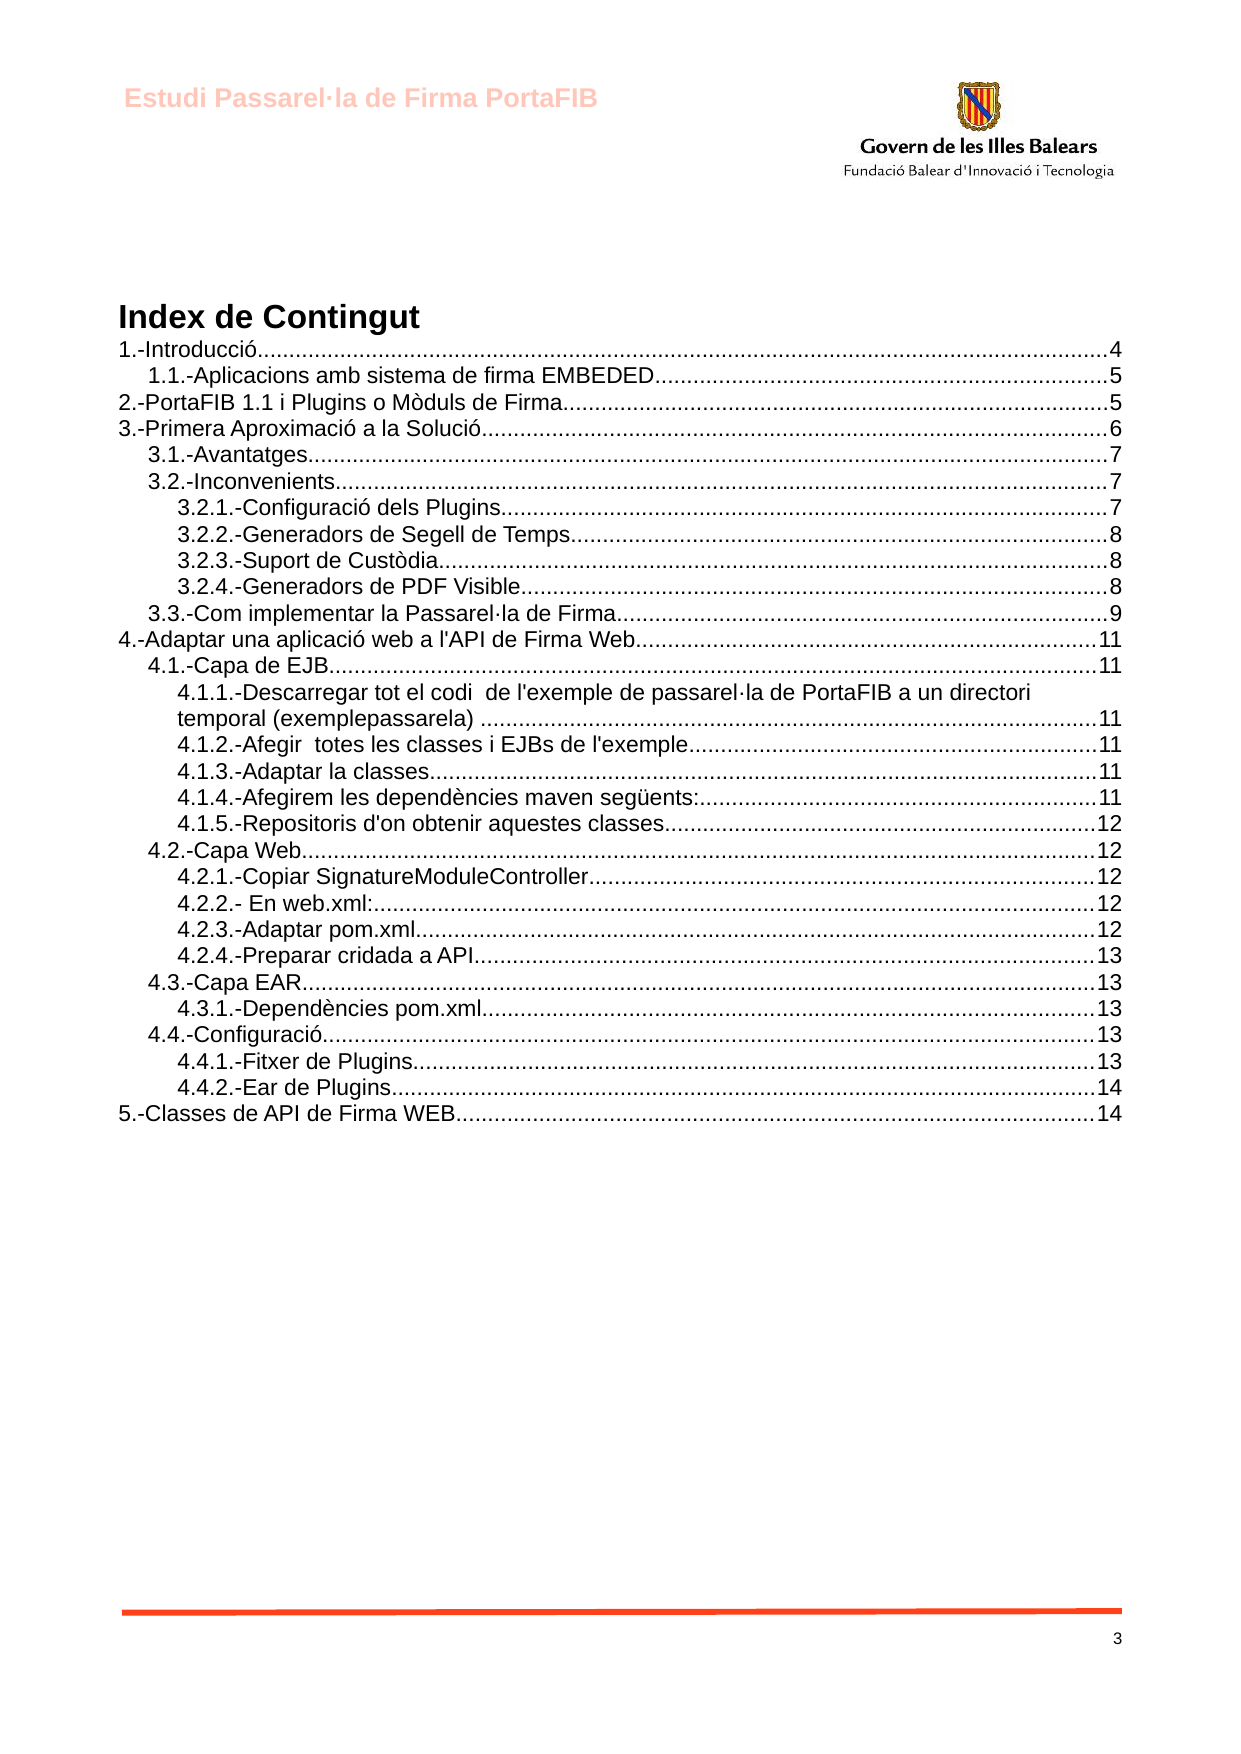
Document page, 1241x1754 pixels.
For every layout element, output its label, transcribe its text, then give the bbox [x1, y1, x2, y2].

text 1.1.-Aplicacions amb sistema de firma EMBEDED 5 [148, 362, 1122, 389]
text 4.4.2.-Ear de Plugins 14 [177, 1074, 1122, 1100]
text 4.3.1.-Dependències pom.xml 13 [177, 995, 1122, 1021]
text 5.-Classes de API de Firma WEB 14 [118, 1100, 1122, 1127]
text 3.2.-Inconvenients 7 [148, 468, 1122, 494]
text 3.2.4.-Generadors de PDF Visible 8 [177, 573, 1122, 599]
subtitle Index de Contingut [118, 298, 1122, 336]
text 2.-PortaFIB 1.1 i Plugins o Mòduls de Firma 5 [118, 389, 1122, 415]
text 4.1.3.-Adaptar la classes 11 [177, 758, 1122, 784]
text 1.-Introducció 4 [118, 336, 1122, 362]
text 3.2.2.-Generadors de Segell de Temps 8 [177, 521, 1122, 547]
text 4.2.-Capa Web 12 [148, 837, 1122, 863]
text 4.2.1.-Copiar SignatureModuleController 12 [177, 863, 1122, 889]
text 4.1.-Capa de EJB 11 [148, 652, 1122, 679]
text 3.3.-Com implementar la Passarel·la de Firma 9 [148, 599, 1122, 626]
text 3.2.1.-Configuració dels Plugins 7 [177, 494, 1122, 521]
picture [840, 82, 1117, 179]
text 4.2.3.-Adaptar pom.xml 12 [177, 916, 1122, 942]
text 4.2.2.- En web.xml: 12 [177, 889, 1122, 916]
text 4.3.-Capa EAR 13 [148, 968, 1122, 995]
text 3.-Primera Aproximació a la Solució 6 [118, 415, 1122, 441]
text 4.1.5.-Repositoris d'on obtenir aquestes classes 12 [177, 810, 1122, 837]
text 3.1.-Avantatges 7 [148, 441, 1122, 468]
text 4.4.-Configuració 13 [148, 1021, 1122, 1048]
text 4.4.1.-Fitxer de Plugins 13 [177, 1048, 1122, 1074]
text 4.1.2.-Afegir totes les classes i EJBs de l'exemple 11 [177, 731, 1122, 758]
text 4.1.1.-Descarregar tot el codi de l'exemple de passarel·la de PortaFIB a un directori temporal (exemplepassarela) 11 [177, 679, 1122, 731]
text 4.1.4.-Afegirem les dependències maven següents: 11 [177, 784, 1122, 810]
text 4.2.4.-Preparar cridada a API 13 [177, 942, 1122, 968]
text 4.-Adaptar una aplicació web a l'API de Firma Web 11 [118, 626, 1122, 652]
text 3.2.3.-Suport de Custòdia 8 [177, 547, 1122, 573]
